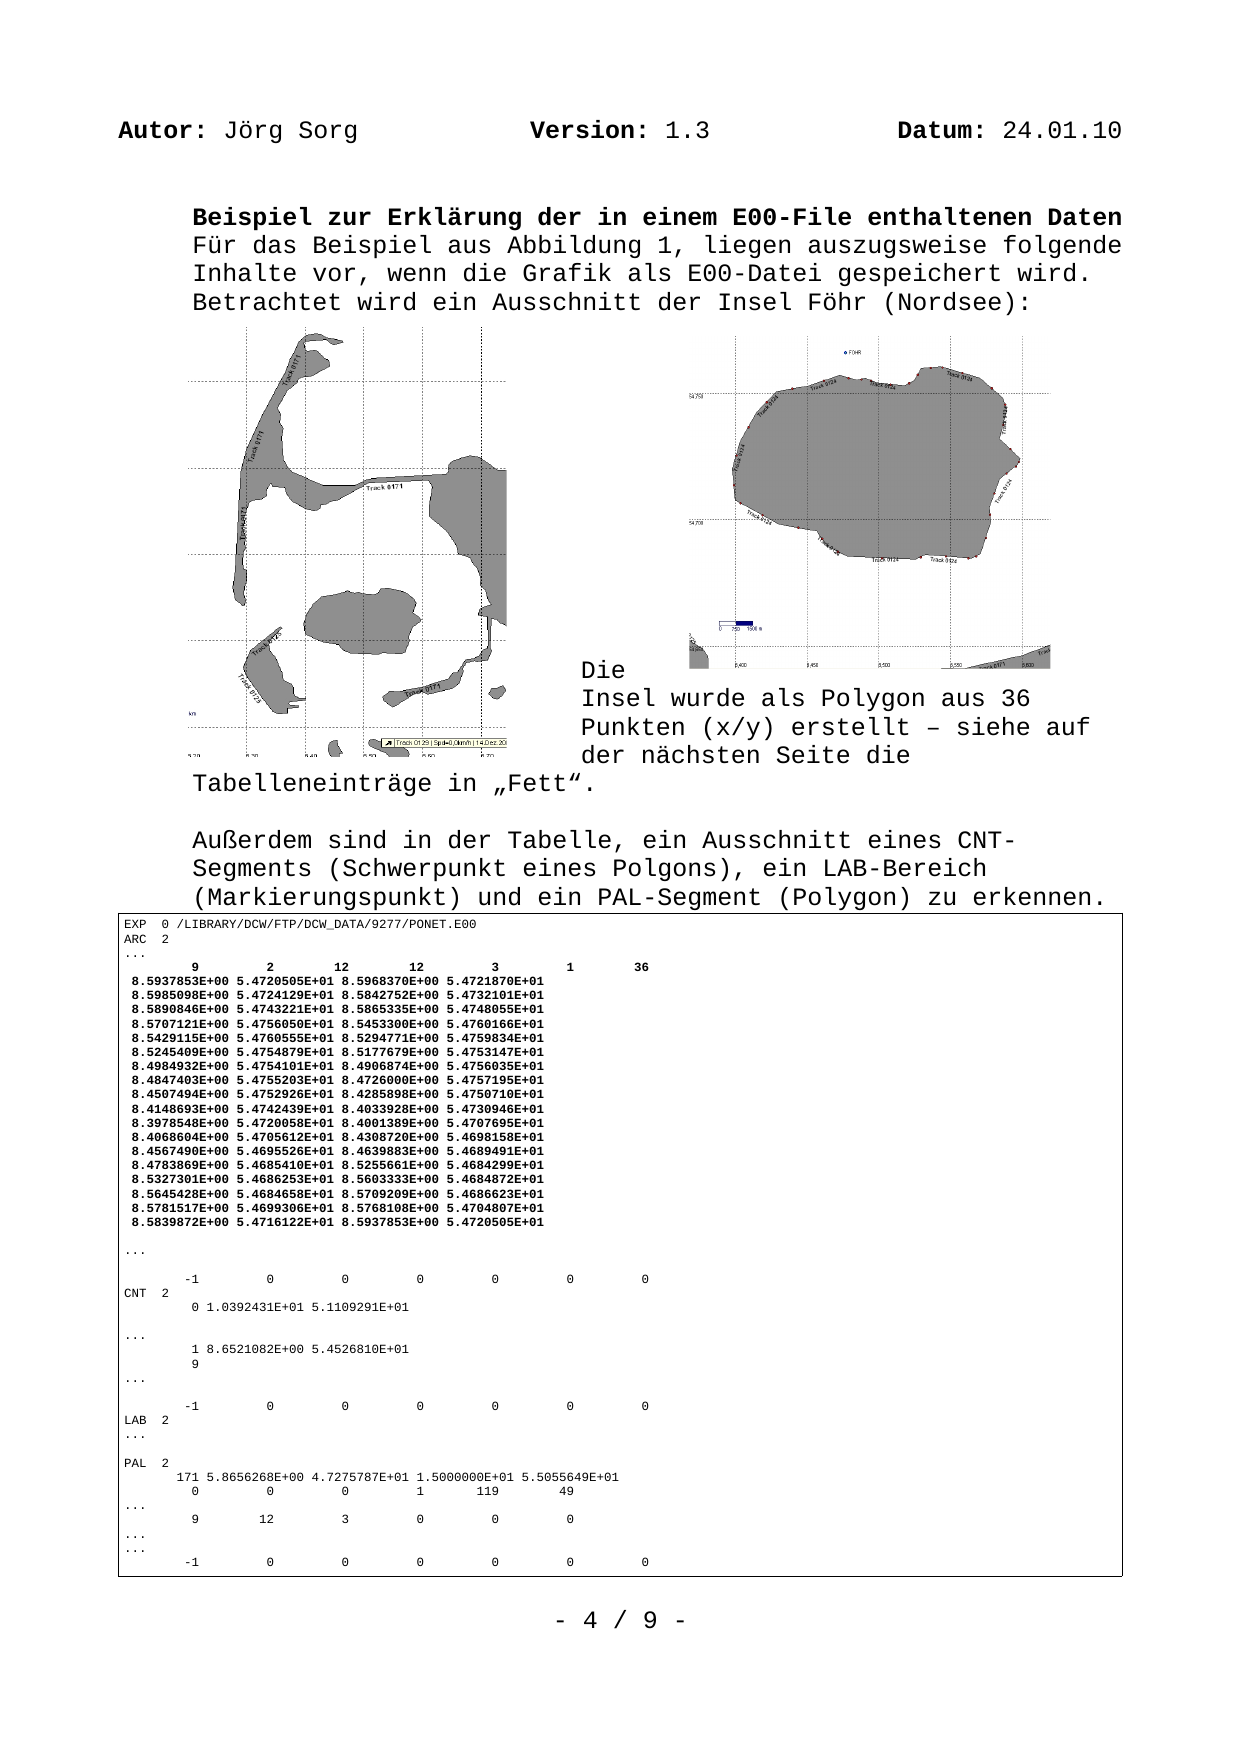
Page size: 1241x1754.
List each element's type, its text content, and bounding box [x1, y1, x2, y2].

picture [188, 327, 507, 757]
picture [689, 336, 1051, 669]
text Außerdem sind in der Tabelle, ein Ausschnitt eines CNT-Segments (Schwerpunkt eines Polgons), ein LAB-Bereich (Markierungspunkt) und ein PAL-Segment (Polygon) zu erkennen. [192, 828, 1122, 913]
text Beispiel zur Erklärung der in einem E00-File enthaltenen Daten [192, 204, 1122, 233]
table_header EXP 0 /LIBRARY/DCW/FTP/DCW_DATA/9277/PONET.E00 ARC 2 ... 9 2 12 12 3 1 36 8.5937853E+00 5.4720505E+01 8.5968370E+00 5.4721870E+01 8.5985098E+00 5.4724129E+01 8.5842752E+00 5.4732101E+01 8.5890846E+00 5.4743221E+01 8.5865335E+00 5.4748055E+01 8.5707121E+00 5.4756050E+01 8.5453300E+00 5.4760166E+01 8.5429115E+00 5.4760555E+01 8.5294771E+00 5.4759834E+01 8.5245409E+00 5.4754879E+01 8.5177679E+00 5.4753147E+01 8.4984932E+00 5.4754101E+01 8.4906874E+00 5.4756035E+01 8.4847403E+00 5.4755203E+01 8.4726000E+00 5.4757195E+01 8.4507494E+00 5.4752926E+01 8.4285898E+00 5.4750710E+01 8.4148693E+00 5.4742439E+01 8.4033928E+00 5.4730946E+01 8.3978548E+00 5.4720058E+01 8.4001389E+00 5.4707695E+01 8.4068604E+00 5.4705612E+01 8.4308720E+00 5.4698158E+01 8.4567490E+00 5.4695526E+01 8.4639883E+00 5.4689491E+01 8.4783869E+00 5.4685410E+01 8.5255661E+00 5.4684299E+01 8.5327301E+00 5.4686253E+01 8.5603333E+00 5.4684872E+01 8.5645428E+00 5.4684658E+01 8.5709209E+00 5.4686623E+01 8.5781517E+00 5.4699306E+01 8.5768108E+00 5.4704807E+01 8.5839872E+00 5.4716122E+01 8.5937853E+00 5.4720505E+01 ... -1 0 0 0 0 0 0 CNT 2 0 1.0392431E+01 5.1109291E+01 ... 1 8.6521082E+00 5.4526810E+01 9 ... -1 0 0 0 0 0 0 LAB 2 ... PAL 2 171 5.8656268E+00 4.7275787E+01 1.5000000E+01 5.5055649E+01 0 0 0 1 119 49 ... 9 12 3 0 0 0 ... ... -1 0 0 0 0 0 0 [119, 914, 1122, 1576]
text Für das Beispiel aus Abbildung 1, liegen auszugsweise folgende Inhalte vor, wenn die Grafik als E00-Datei gespeichert wird. Betrachtet wird ein Ausschnitt der Insel Föhr (Nordsee): [192, 233, 1122, 318]
text Die Insel wurde als Polygon aus 36 Punkten (x/y) erstellt – siehe auf der nächsten Seite die Tabelleneinträge in „Fett“. [192, 658, 1122, 799]
